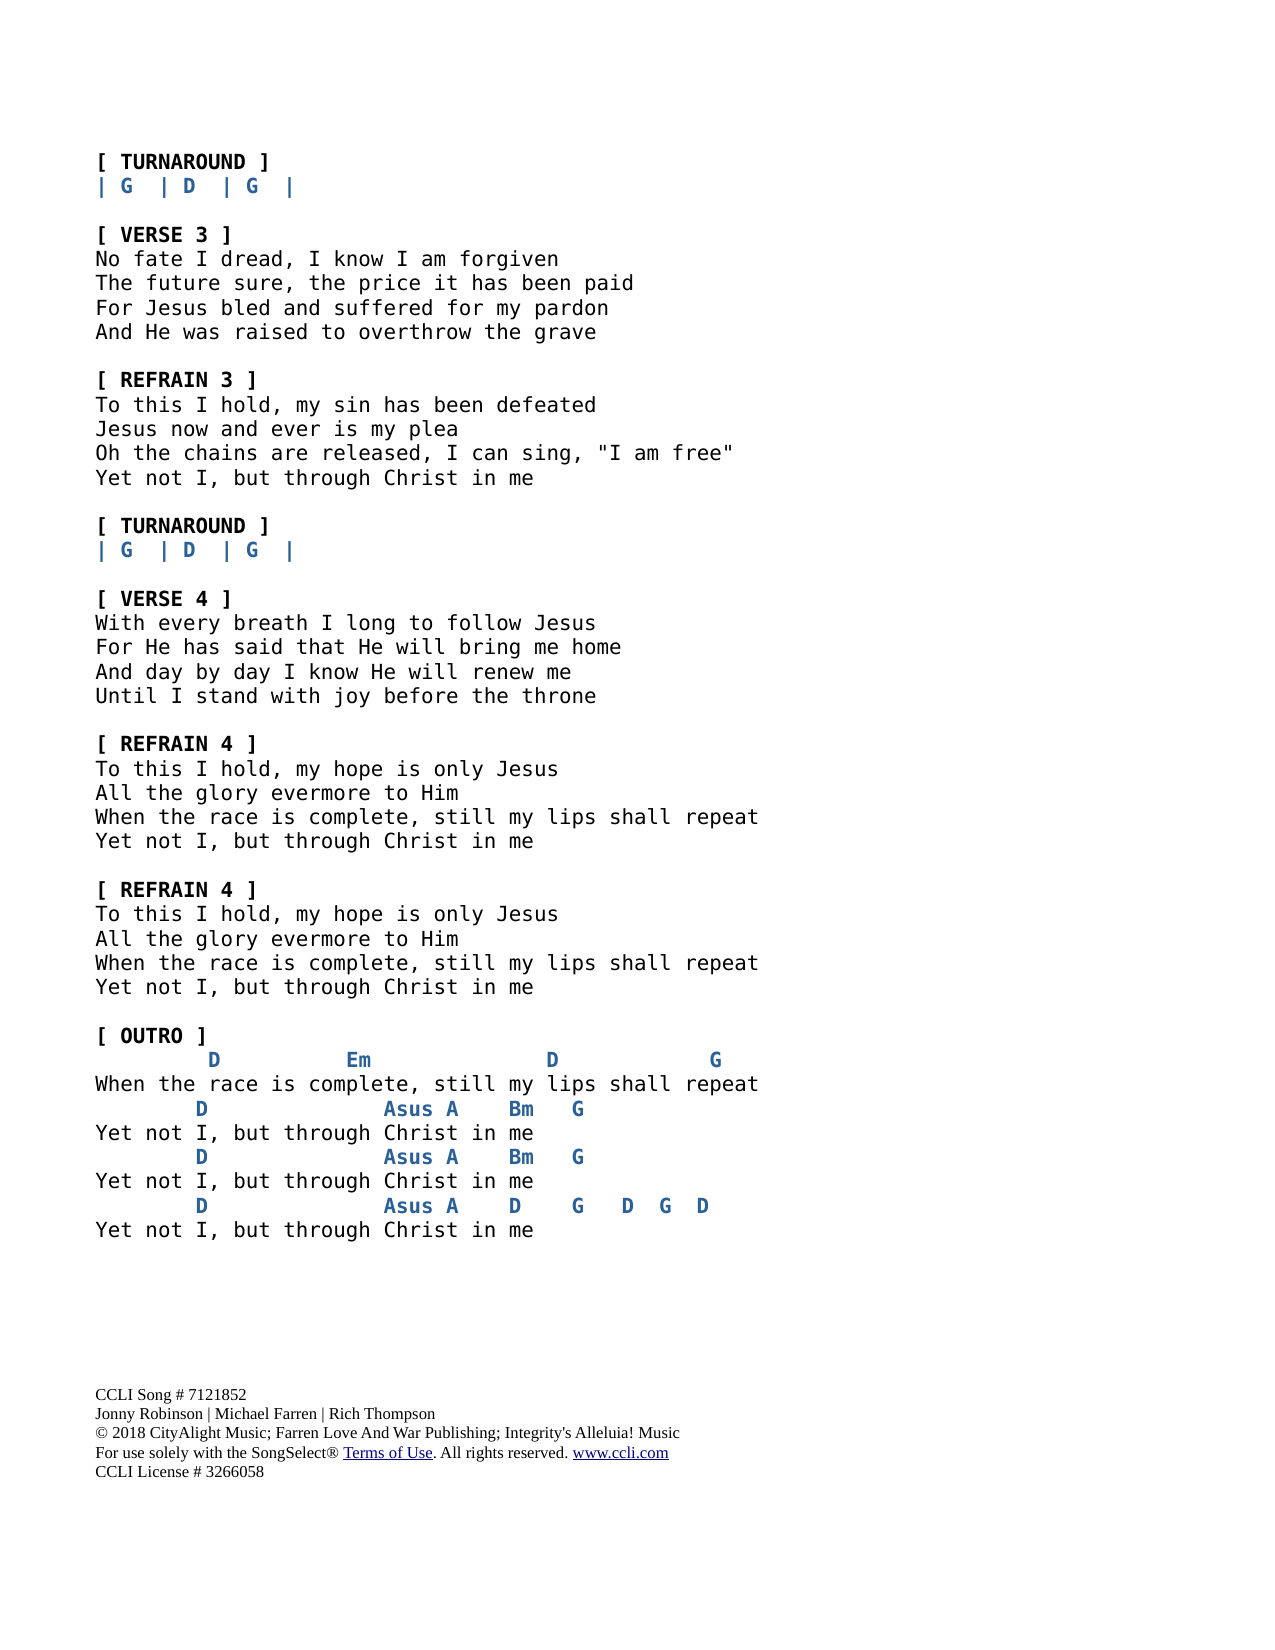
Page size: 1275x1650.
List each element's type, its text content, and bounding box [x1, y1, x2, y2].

text [ REFRAIN 4 ] [95, 878, 1172, 902]
text For He has said that He will bring me home [95, 635, 1172, 660]
text No fate I dread, I know I am forgiven [95, 247, 1172, 271]
text D Asus A D G D G D [95, 1194, 1172, 1218]
text D Em D G [95, 1048, 1172, 1072]
text [ TURNAROUND ] [95, 150, 1172, 174]
text Jesus now and ever is my plea [95, 417, 1172, 441]
text Yet not I, but through Christ in me [95, 829, 1172, 854]
text When the race is complete, still my lips shall repeat [95, 1072, 1172, 1097]
text And He was raised to overthrow the grave [95, 320, 1172, 344]
text [ REFRAIN 3 ] [95, 368, 1172, 393]
text Yet not I, but through Christ in me [95, 975, 1172, 999]
text When the race is complete, still my lips shall repeat [95, 951, 1172, 975]
text [ VERSE 4 ] [95, 587, 1172, 611]
text [ TURNAROUND ] [95, 514, 1172, 538]
text D Asus A Bm G [95, 1145, 1172, 1169]
text To this I hold, my hope is only Jesus [95, 757, 1172, 781]
text [ VERSE 3 ] [95, 223, 1172, 247]
text All the glory evermore to Him [95, 927, 1172, 951]
text Yet not I, but through Christ in me [95, 1218, 1172, 1242]
text | G | D | G | [95, 174, 1172, 198]
text Yet not I, but through Christ in me [95, 466, 1172, 490]
text [ REFRAIN 4 ] [95, 732, 1172, 757]
text With every breath I long to follow Jesus [95, 611, 1172, 635]
text To this I hold, my sin has been defeated [95, 393, 1172, 417]
text Yet not I, but through Christ in me [95, 1121, 1172, 1145]
text [ OUTRO ] [95, 1024, 1172, 1048]
text To this I hold, my hope is only Jesus [95, 902, 1172, 927]
text For Jesus bled and suffered for my pardon [95, 296, 1172, 320]
text The future sure, the price it has been paid [95, 271, 1172, 296]
text When the race is complete, still my lips shall repeat [95, 805, 1172, 829]
text D Asus A Bm G [95, 1097, 1172, 1121]
text And day by day I know He will renew me [95, 660, 1172, 684]
text Oh the chains are released, I can sing, "I am free" [95, 441, 1172, 466]
text Until I stand with joy before the throne [95, 684, 1172, 708]
text Yet not I, but through Christ in me [95, 1169, 1172, 1194]
text | G | D | G | [95, 538, 1172, 563]
text All the glory evermore to Him [95, 781, 1172, 805]
